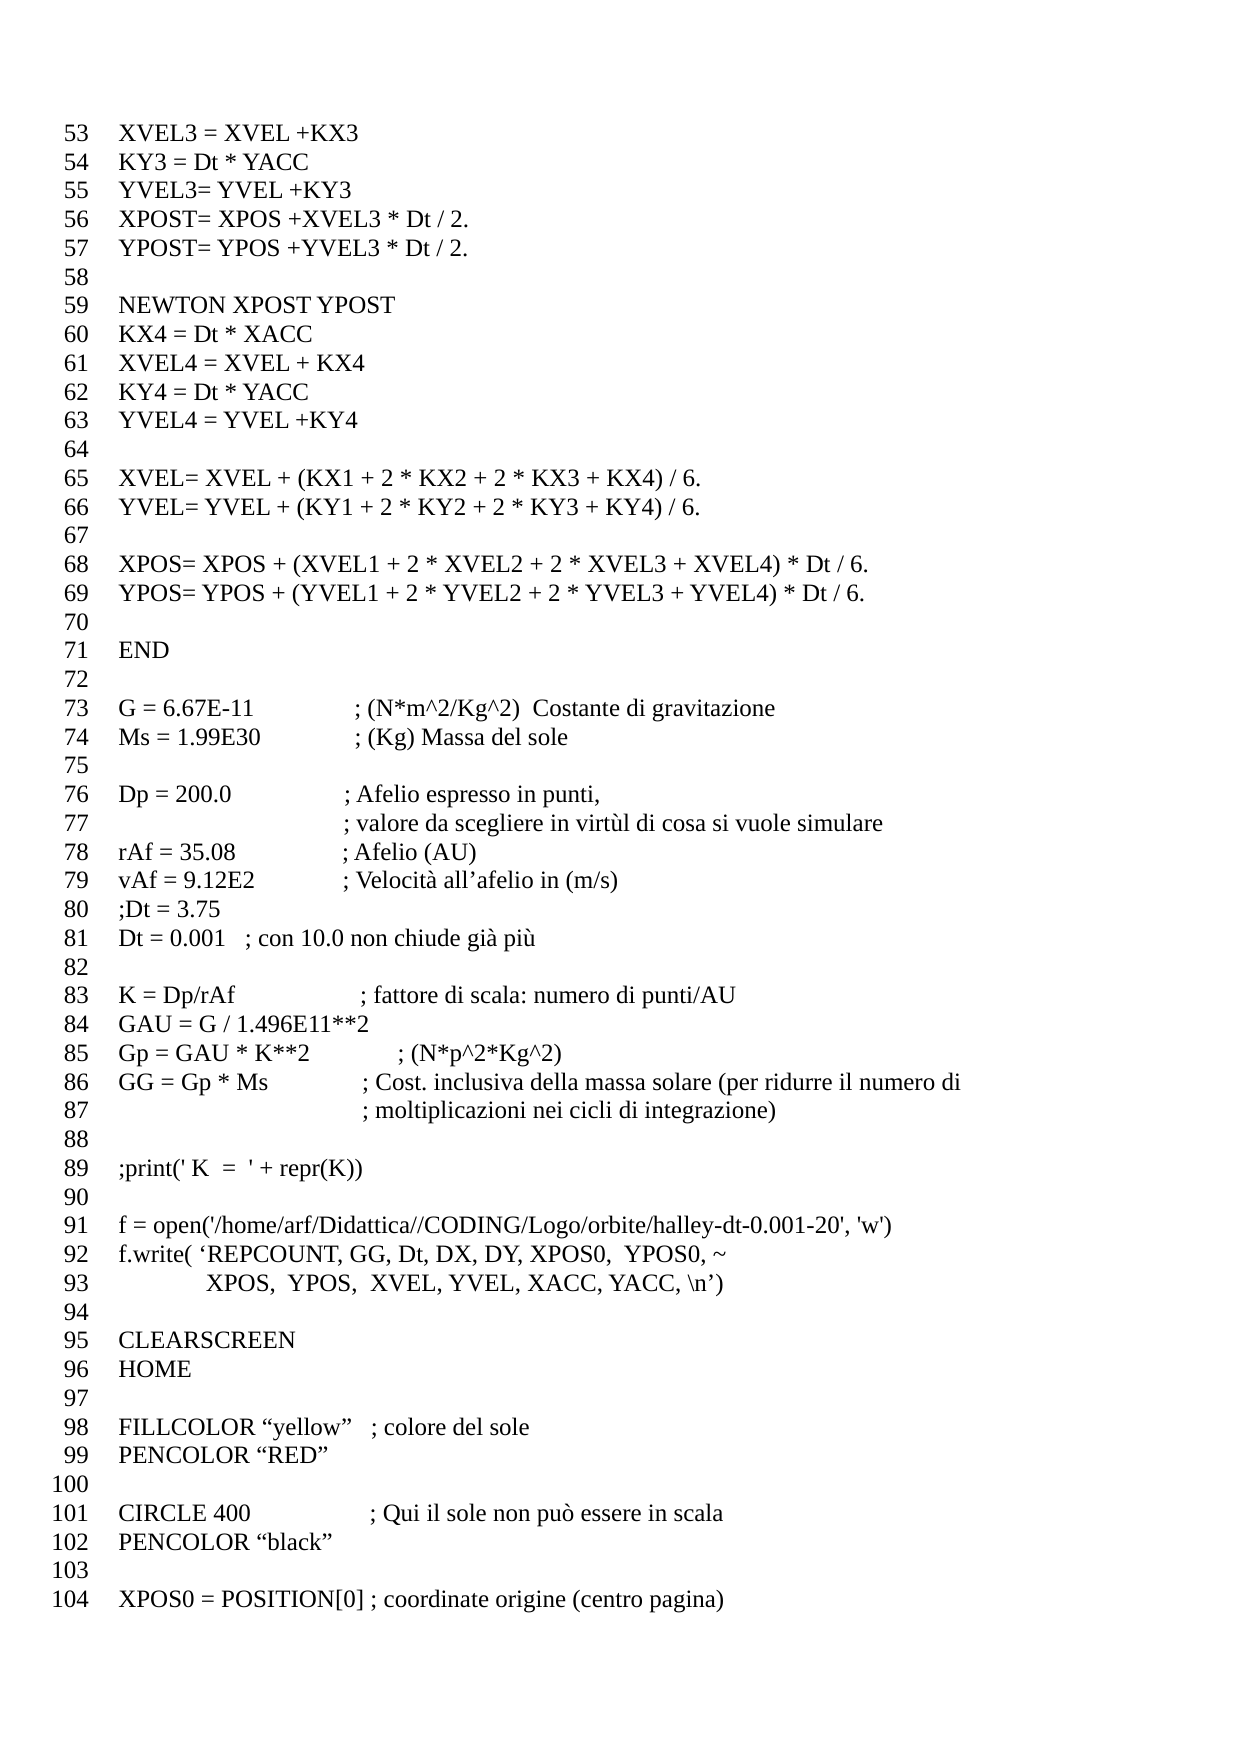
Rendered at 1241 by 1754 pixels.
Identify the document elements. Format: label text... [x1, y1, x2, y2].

text KX4 = Dt * XACC [118, 319, 1122, 348]
text KY4 = Dt * YACC [118, 377, 1122, 406]
text PENCOLOR “RED” [118, 1441, 1122, 1469]
text f = open('/home/arf/Didattica//CODING/Logo/orbite/halley-dt-0.001-20', 'w') [118, 1211, 1122, 1239]
text Dt = 0.001 ; con 10.0 non chiude già più [118, 923, 1122, 952]
text YPOS= YPOS + (YVEL1 + 2 * YVEL2 + 2 * YVEL3 + YVEL4) * Dt / 6. [118, 578, 1122, 607]
text Ms = 1.99E30 ; (Kg) Massa del sole [118, 722, 1122, 751]
text Gp = GAU * K**2 ; (N*p^2*Kg^2) [118, 1038, 1122, 1067]
text CIRCLE 400 ; Qui il sole non può essere in scala [118, 1498, 1122, 1527]
text YPOST= YPOS +YVEL3 * Dt / 2. [118, 233, 1122, 262]
text XPOST= XPOS +XVEL3 * Dt / 2. [118, 204, 1122, 233]
text G = 6.67E-11 ; (N*m^2/Kg^2) Costante di gravitazione [118, 693, 1122, 722]
text XVEL3 = XVEL +KX3 [118, 118, 1122, 147]
text XVEL= XVEL + (KX1 + 2 * KX2 + 2 * KX3 + KX4) / 6. [118, 463, 1122, 492]
text PENCOLOR “black” [118, 1527, 1122, 1556]
text ; moltiplicazioni nei cicli di integrazione) [118, 1096, 1122, 1124]
text Dp = 200.0 ; Afelio espresso in punti, [118, 779, 1122, 808]
text f.write( ‘REPCOUNT, GG, Dt, DX, DY, XPOS0, YPOS0, ~ [118, 1239, 1122, 1268]
text K = Dp/rAf ; fattore di scala: numero di punti/AU [118, 981, 1122, 1009]
text XPOS= XPOS + (XVEL1 + 2 * XVEL2 + 2 * XVEL3 + XVEL4) * Dt / 6. [118, 549, 1122, 578]
text NEWTON XPOST YPOST [118, 291, 1122, 319]
text ;Dt = 3.75 [118, 894, 1122, 923]
text GG = Gp * Ms ; Cost. inclusiva della massa solare (per ridurre il numero di [118, 1067, 1122, 1096]
text ;print(' K = ' + repr(K)) [118, 1153, 1122, 1182]
text FILLCOLOR “yellow” ; colore del sole [118, 1412, 1122, 1441]
text YVEL= YVEL + (KY1 + 2 * KY2 + 2 * KY3 + KY4) / 6. [118, 492, 1122, 521]
text CLEARSCREEN [118, 1326, 1122, 1354]
text KY3 = Dt * YACC [118, 147, 1122, 176]
text XVEL4 = XVEL + KX4 [118, 348, 1122, 377]
text YVEL4 = YVEL +KY4 [118, 406, 1122, 434]
text vAf = 9.12E2 ; Velocità all’afelio in (m/s) [118, 866, 1122, 894]
text YVEL3= YVEL +KY3 [118, 176, 1122, 204]
text rAf = 35.08 ; Afelio (AU) [118, 837, 1122, 866]
text ; valore da scegliere in virtùl di cosa si vuole simulare [118, 808, 1122, 837]
text GAU = G / 1.496E11**2 [118, 1009, 1122, 1038]
text XPOS, YPOS, XVEL, YVEL, XACC, YACC, \n’) [118, 1268, 1122, 1297]
text XPOS0 = POSITION[0] ; coordinate origine (centro pagina) [118, 1584, 1122, 1613]
text HOME [118, 1354, 1122, 1383]
text END [118, 636, 1122, 664]
